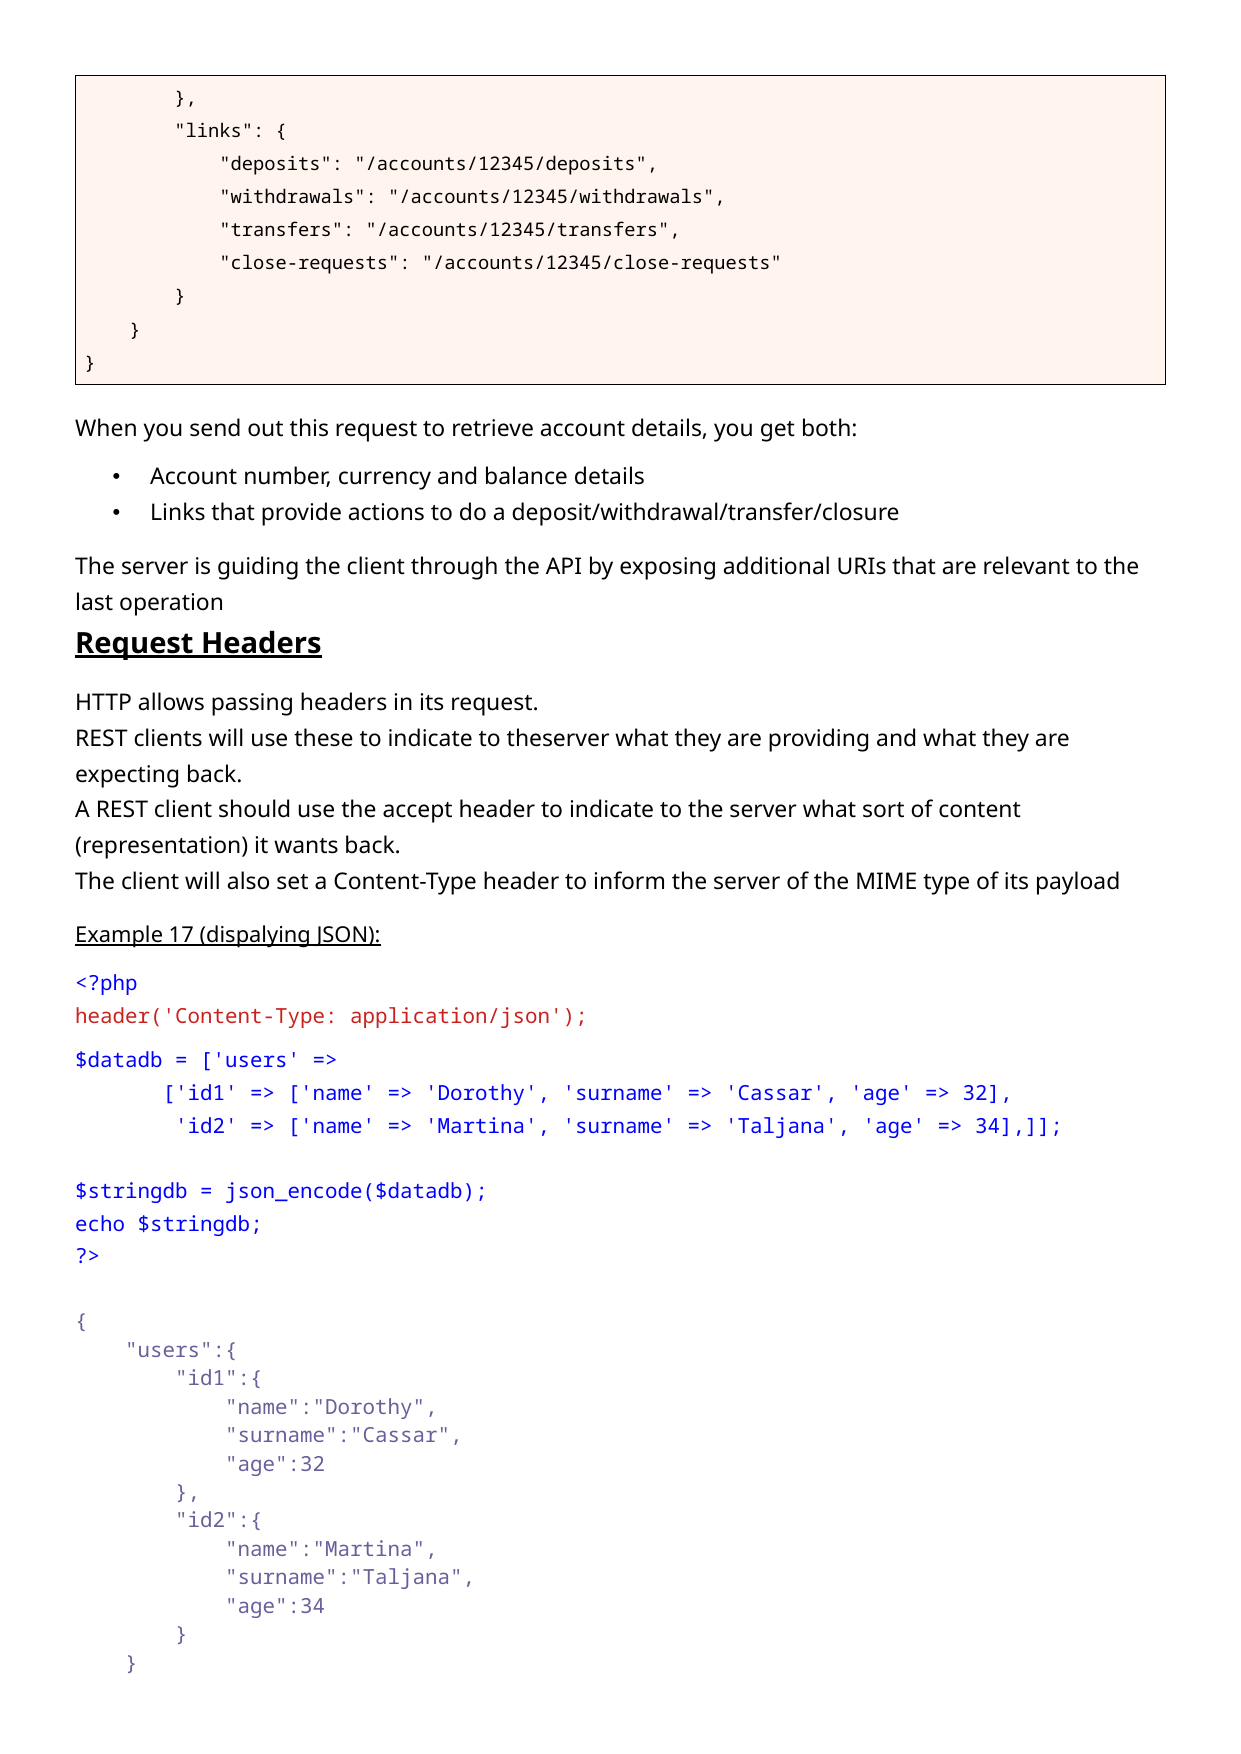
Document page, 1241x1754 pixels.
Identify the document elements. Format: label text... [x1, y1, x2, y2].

text } [76, 274, 1165, 307]
text "deposits": "/accounts/12345/deposits", [76, 141, 1165, 174]
text } [75, 1648, 1166, 1676]
text "surname":"Cassar", [75, 1420, 1166, 1449]
text { [75, 1306, 1166, 1335]
text ['id1' => ['name' => 'Dorothy', 'surname' => 'Cassar', 'age' => 32], [75, 1078, 1166, 1107]
text }, [75, 1477, 1166, 1506]
text A REST client should use the accept header to indicate to the server what sort of content (representation) it wants back. [75, 793, 1166, 861]
text The server is guiding the client through the API by exposing additional URIs that are relevant to the last operation [75, 550, 1166, 617]
text Request Headers [75, 622, 1166, 662]
list Links that provide actions to do a deposit/withdrawal/transfer/closure [112, 496, 1166, 527]
list Account number, currency and balance details [112, 460, 1166, 491]
text "transfers": "/accounts/12345/transfers", [76, 207, 1165, 241]
text } [76, 340, 1165, 384]
text "age":34 [75, 1591, 1166, 1619]
text Example 17 (dispalying JSON): [75, 919, 1166, 949]
text "name":"Dorothy", [75, 1392, 1166, 1420]
text $stringdb = json_encode($datadb); [75, 1176, 1166, 1204]
text ?> [75, 1241, 1166, 1270]
text "users":{ [75, 1335, 1166, 1363]
text header('Content-Type: application/json'); [75, 1001, 1166, 1029]
text }, [76, 76, 1165, 108]
text } [75, 1619, 1166, 1648]
text HTTP allows passing headers in its request. [75, 686, 1166, 717]
text $datadb = ['users' => [75, 1046, 1166, 1074]
text "id1":{ [75, 1363, 1166, 1392]
text } [76, 307, 1165, 340]
text The client will also set a Content-Type header to inform the server of the MIME type of its payload [75, 865, 1166, 897]
text "withdrawals": "/accounts/12345/withdrawals", [76, 174, 1165, 207]
text "id2":{ [75, 1506, 1166, 1534]
text "name":"Martina", [75, 1534, 1166, 1562]
text When you send out this request to retrieve account details, you get both: [75, 412, 1166, 443]
text "surname":"Taljana", [75, 1562, 1166, 1591]
text "age":32 [75, 1449, 1166, 1477]
text 'id2' => ['name' => 'Martina', 'surname' => 'Taljana', 'age' => 34],]]; [75, 1111, 1166, 1139]
text REST clients will use these to indicate to theserver what they are providing and what they are expecting back. [75, 722, 1166, 789]
text echo $stringdb; [75, 1209, 1166, 1237]
text "close-requests": "/accounts/12345/close-requests" [76, 241, 1165, 274]
text "links": { [76, 108, 1165, 141]
text <?php [75, 968, 1166, 997]
